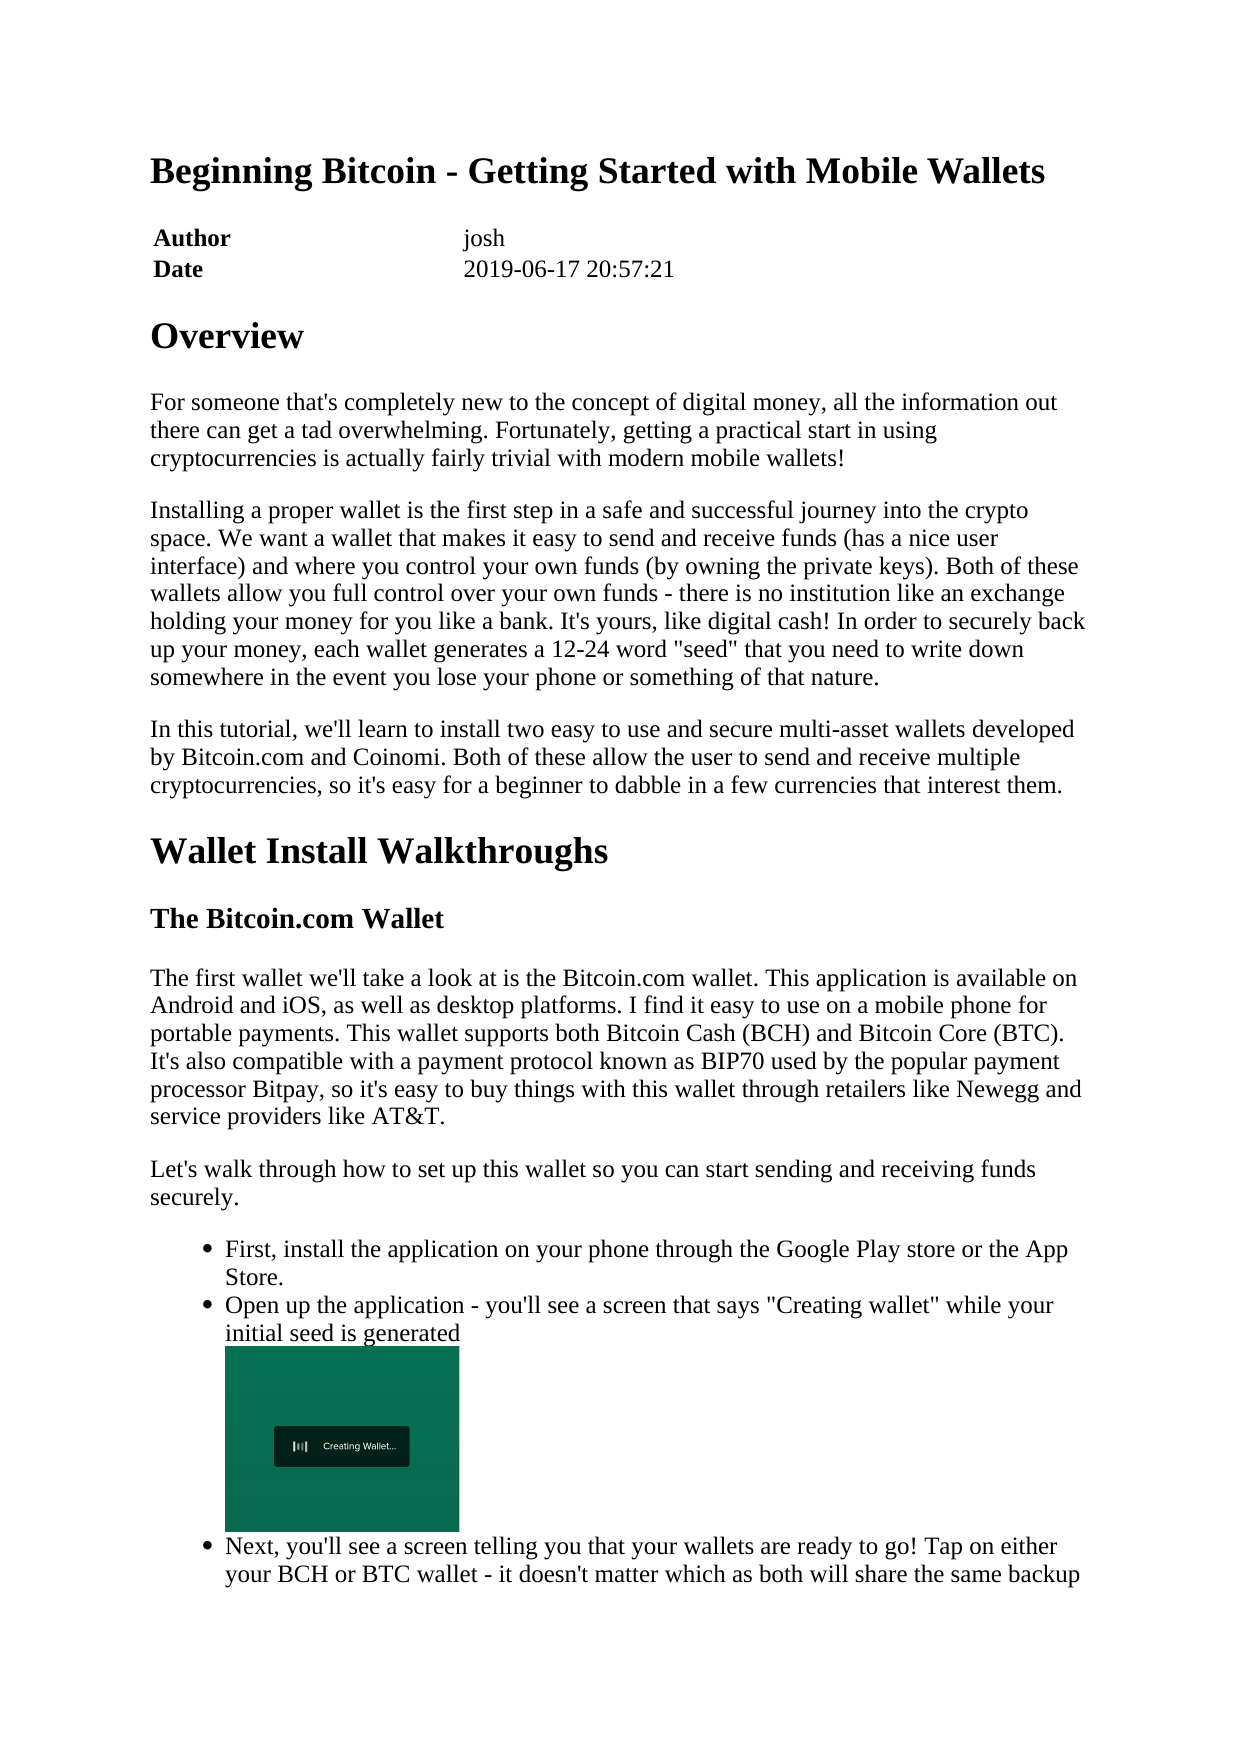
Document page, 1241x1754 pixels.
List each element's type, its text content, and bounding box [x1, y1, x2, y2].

list Open up the application - you'll see a screen that says "Creating wallet" while your initial seed is generated [203, 1291, 1090, 1532]
text Let's walk through how to set up this wallet so you can start sending and receiving funds securely. [150, 1155, 1090, 1211]
list Next, you'll see a screen telling you that your wallets are ready to go! Tap on either your BCH or BTC wallet - it doesn't matter which as both will share the same backup [203, 1532, 1090, 1587]
list First, install the application on your phone through the Google Play store or the App Store. [203, 1236, 1090, 1291]
table_header josh [462, 223, 1092, 253]
text In this tutorial, we'll learn to install two easy to use and secure multi-asset wallets developed by Bitcoin.com and Coinomi. Both of these allow the user to send and receive multiple cryptocurrencies, so it's easy for a beginner to dabble in a few currencies that interest them. [150, 715, 1090, 798]
subtitle Wallet Install Walkthroughs [150, 829, 1090, 871]
subtitle Beginning Bitcoin - Getting Started with Mobile Wallets [150, 150, 1090, 192]
subtitle Overview [150, 316, 1090, 357]
text The first wallet we'll take a look at is the Bitcoin.com wallet. This application is available on Android and iOS, as well as desktop platforms. I find it easy to use on a mobile phone for portable payments. This wallet supports both Bitcoin Cash (BCH) and Bitcoin Core (BTC). It's also compatible with a payment protocol known as BIP70 used by the popular payment processor Bitpay, so it's easy to buy things with this wallet through retailers like Newegg and service providers like AT&T. [150, 964, 1090, 1130]
table_cell Date [152, 254, 462, 284]
table_header Author [152, 223, 462, 253]
picture [225, 1346, 460, 1532]
table_cell 2019-06-17 20:57:21 [462, 254, 1092, 284]
subtitle The Bitcoin.com Wallet [150, 902, 1090, 934]
text Installing a proper wallet is the first step in a safe and successful journey into the crypto space. We want a wallet that makes it easy to send and receive funds (has a nice user interface) and where you control your own funds (by owning the private keys). Both of these wallets allow you full control over your own funds - there is no institution like an exchange holding your money for you like a bank. It's yours, like digital cash! In order to securely back up your money, each wallet generates a 12-24 word "seed" that you need to write down somewhere in the event you lose your phone or something of that nature. [150, 496, 1090, 690]
text For someone that's completely new to the concept of digital money, all the information out there can get a tad overwhelming. Fortunately, getting a practical start in using cryptocurrencies is actually fairly trivial with modern mobile wallets! [150, 388, 1090, 471]
